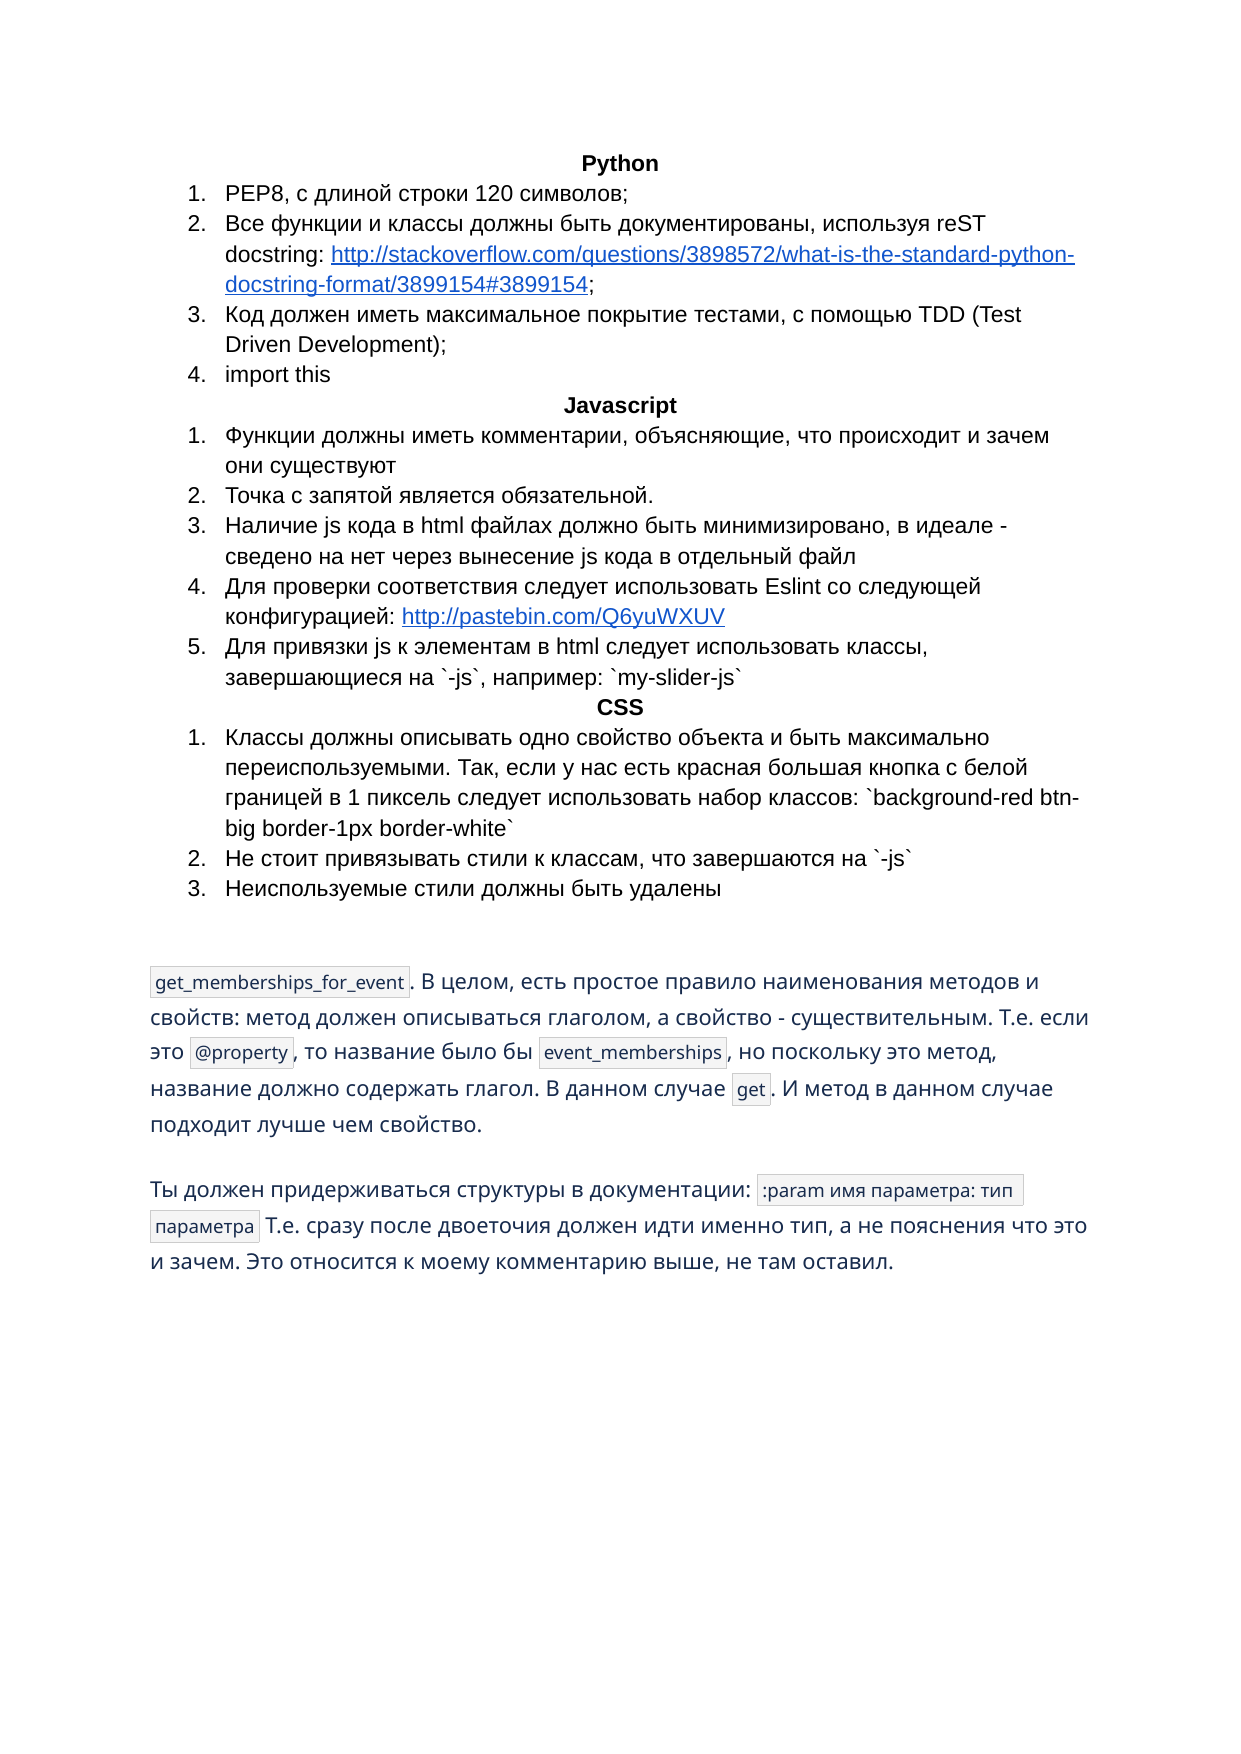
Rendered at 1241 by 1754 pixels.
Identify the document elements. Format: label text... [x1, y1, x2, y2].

text Python [150, 150, 1090, 176]
list Код должен иметь максимальное покрытие тестами, с помощью TDD (Test Driven Development); [187, 301, 1090, 358]
list Классы должны описывать одно свойство объекта и быть максимально переиспользуемыми. Так, если у нас есть красная большая кнопка с белой границей в 1 пиксель следует использовать набор классов: `background-red btn-big border-1px border-white` [187, 724, 1090, 841]
list Точка с запятой является обязательной. [187, 482, 1090, 509]
list import this [187, 361, 1090, 388]
list Не стоит привязывать стили к классам, что завершаются на `-js` [187, 845, 1090, 871]
list Функции должны иметь комментарии, объясняющие, что происходит и зачем они существуют [187, 422, 1090, 478]
text get_memberships_for_event. В целом, есть простое правило наименования методов и свойств: метод должен описываться глаголом, а свойство - существительным. Т.е. если это @property, то название было бы event_memberships, но поскольку это метод, название должно содержать глагол. В данном случае get. И метод в данном случае подходит лучше чем свойство. [150, 966, 1090, 1139]
text Javascript [150, 392, 1090, 418]
list Все функции и классы должны быть документированы, используя reST docstring: http://stackoverflow.com/questions/3898572/what-is-the-standard-python-docstring-format/3899154#3899154; [187, 210, 1090, 297]
list Для привязки js к элементам в html следует использовать классы, завершающиеся на `-js`, например: `my-slider-js` [187, 633, 1090, 690]
text CSS [150, 694, 1090, 720]
list Неиспользуемые стили должны быть удалены [187, 875, 1090, 901]
list PEP8, с длиной строки 120 символов; [187, 180, 1090, 207]
list Наличие js кода в html файлах должно быть минимизировано, в идеале - сведено на нет через вынесение js кода в отдельный файл [187, 512, 1090, 569]
text Ты должен придерживаться структуры в документации: :param имя параметра: тип параметра Т.е. сразу после двоеточия должен идти именно тип, а не пояснения что это и зачем. Это относится к моему комментарию выше, не там оставил. [150, 1173, 1090, 1276]
list Для проверки соответствия следует использовать Eslint со следующей конфигурацией: http://pastebin.com/Q6yuWXUV [187, 573, 1090, 629]
